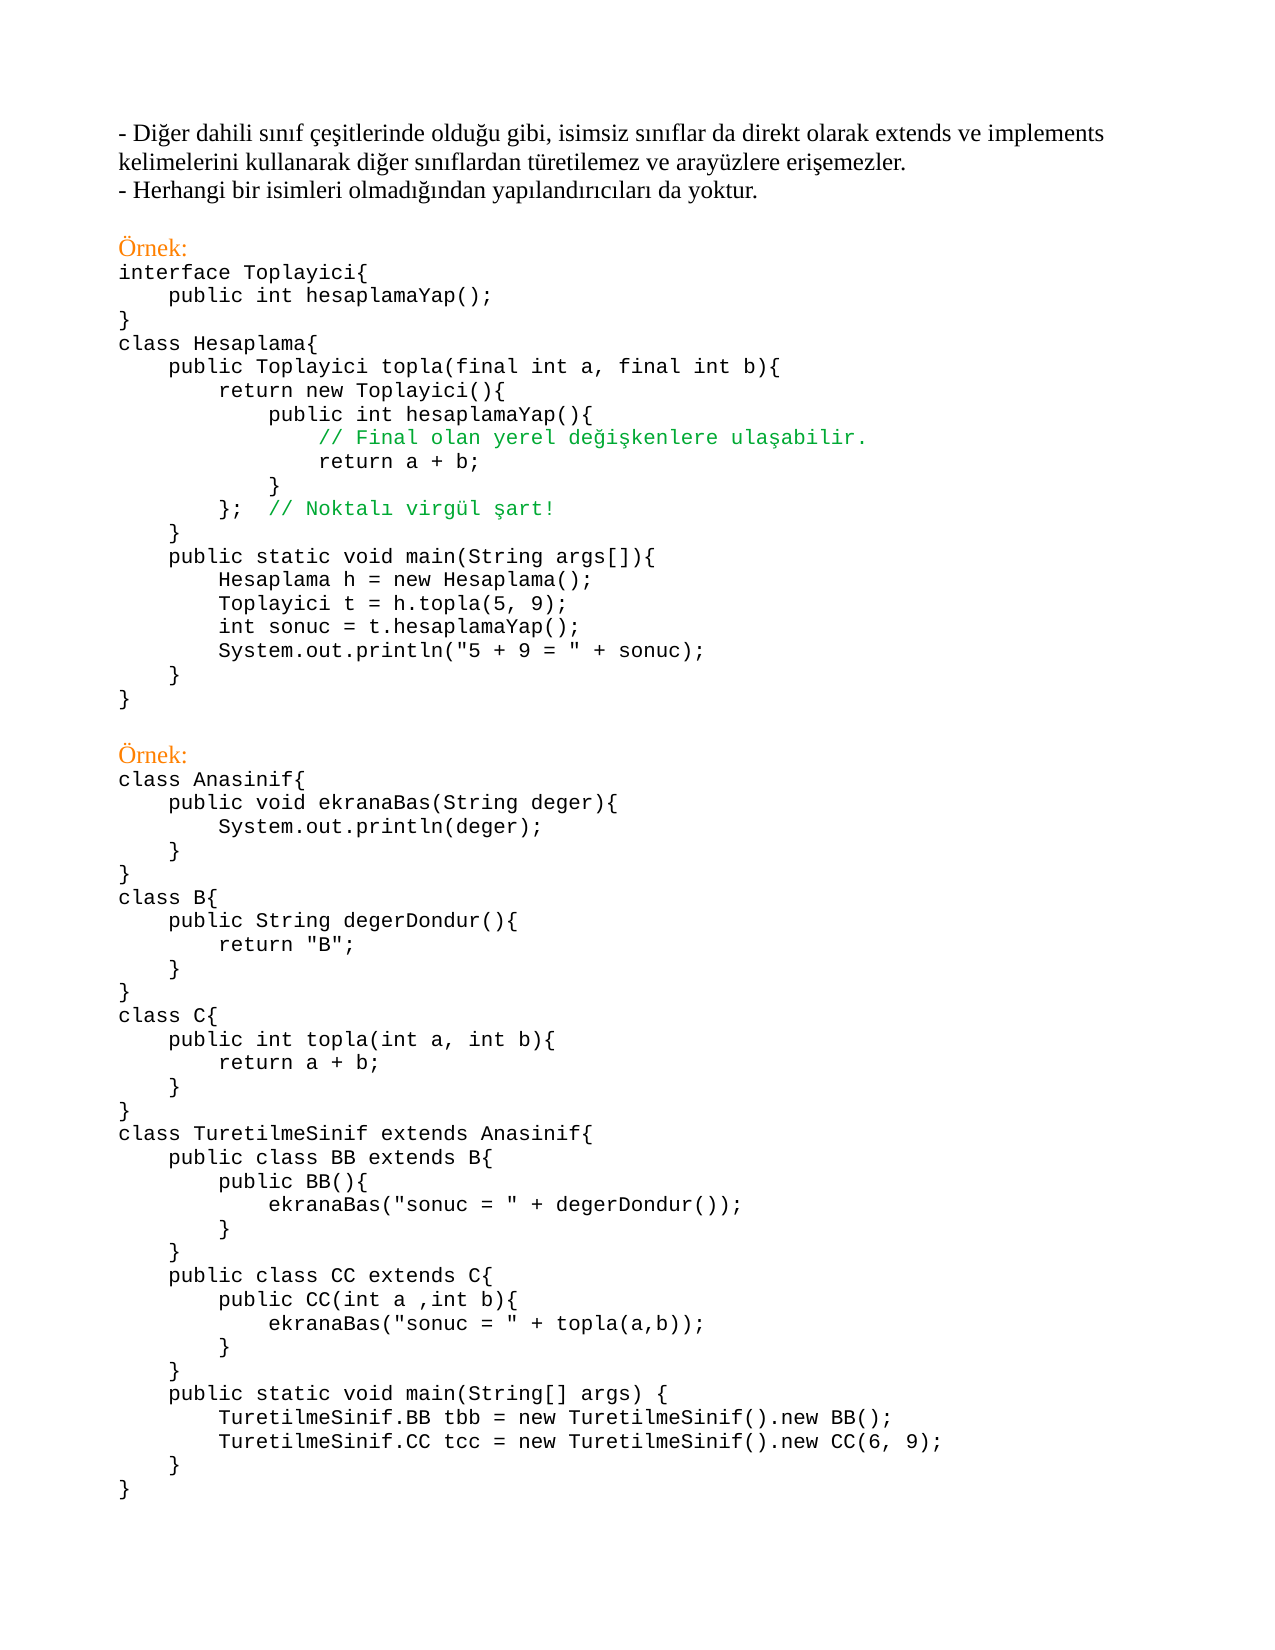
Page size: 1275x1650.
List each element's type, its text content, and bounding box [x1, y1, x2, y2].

text // Final olan yerel değişkenlere ulaşabilir. [118, 427, 1157, 451]
text System.out.println("5 + 9 = " + sonuc); [118, 640, 1157, 664]
text TuretilmeSinif.BB tbb = new TuretilmeSinif().new BB(); [118, 1407, 1157, 1431]
text Toplayici t = h.topla(5, 9); [118, 593, 1157, 617]
text System.out.println(deger); [118, 816, 1157, 839]
text } [118, 475, 1157, 498]
text class C{ [118, 1005, 1157, 1029]
text } [118, 1242, 1157, 1265]
text return a + b; [118, 1052, 1157, 1076]
text public int hesaplamaYap(); [118, 286, 1157, 309]
text } [118, 1100, 1157, 1123]
text ekranaBas("sonuc = " + topla(a,b)); [118, 1312, 1157, 1336]
text public int topla(int a, int b){ [118, 1029, 1157, 1052]
text return "B"; [118, 934, 1157, 958]
text Örnek: [118, 233, 1157, 262]
text } [118, 839, 1157, 863]
text return new Toplayici(){ [118, 380, 1157, 404]
text } [118, 1336, 1157, 1360]
text class Hesaplama{ [118, 333, 1157, 356]
text } [118, 522, 1157, 546]
text } [118, 664, 1157, 687]
text public void ekranaBas(String deger){ [118, 792, 1157, 816]
text TuretilmeSinif.CC tcc = new TuretilmeSinif().new CC(6, 9); [118, 1431, 1157, 1454]
text public class CC extends C{ [118, 1265, 1157, 1289]
text } [118, 1454, 1157, 1478]
text } [118, 309, 1157, 333]
text } [118, 1218, 1157, 1242]
text interface Toplayici{ [118, 262, 1157, 286]
text public static void main(String args[]){ [118, 546, 1157, 569]
text } [118, 1360, 1157, 1383]
text public Toplayici topla(final int a, final int b){ [118, 356, 1157, 380]
text return a + b; [118, 451, 1157, 475]
text class B{ [118, 887, 1157, 911]
text ekranaBas("sonuc = " + degerDondur()); [118, 1194, 1157, 1218]
text } [118, 1478, 1157, 1502]
text }; // Noktalı virgül şart! [118, 498, 1157, 522]
text public static void main(String[] args) { [118, 1383, 1157, 1407]
text } [118, 981, 1157, 1005]
text class Anasinif{ [118, 769, 1157, 792]
text } [118, 687, 1157, 711]
text int sonuc = t.hesaplamaYap(); [118, 617, 1157, 640]
text class TuretilmeSinif extends Anasinif{ [118, 1123, 1157, 1147]
text Hesaplama h = new Hesaplama(); [118, 569, 1157, 593]
text public int hesaplamaYap(){ [118, 404, 1157, 427]
text public CC(int a ,int b){ [118, 1289, 1157, 1312]
text public class BB extends B{ [118, 1147, 1157, 1171]
text } [118, 863, 1157, 887]
text } [118, 958, 1157, 981]
text public String degerDondur(){ [118, 911, 1157, 934]
text } [118, 1076, 1157, 1100]
text - Diğer dahili sınıf çeşitlerinde olduğu gibi, isimsiz sınıflar da direkt olarak extends ve implements kelimelerini kullanarak diğer sınıflardan türetilemez ve arayüzlere erişemezler. [118, 118, 1157, 176]
text - Herhangi bir isimleri olmadığından yapılandırıcıları da yoktur. [118, 176, 1157, 204]
text public BB(){ [118, 1171, 1157, 1194]
text Örnek: [118, 740, 1157, 769]
